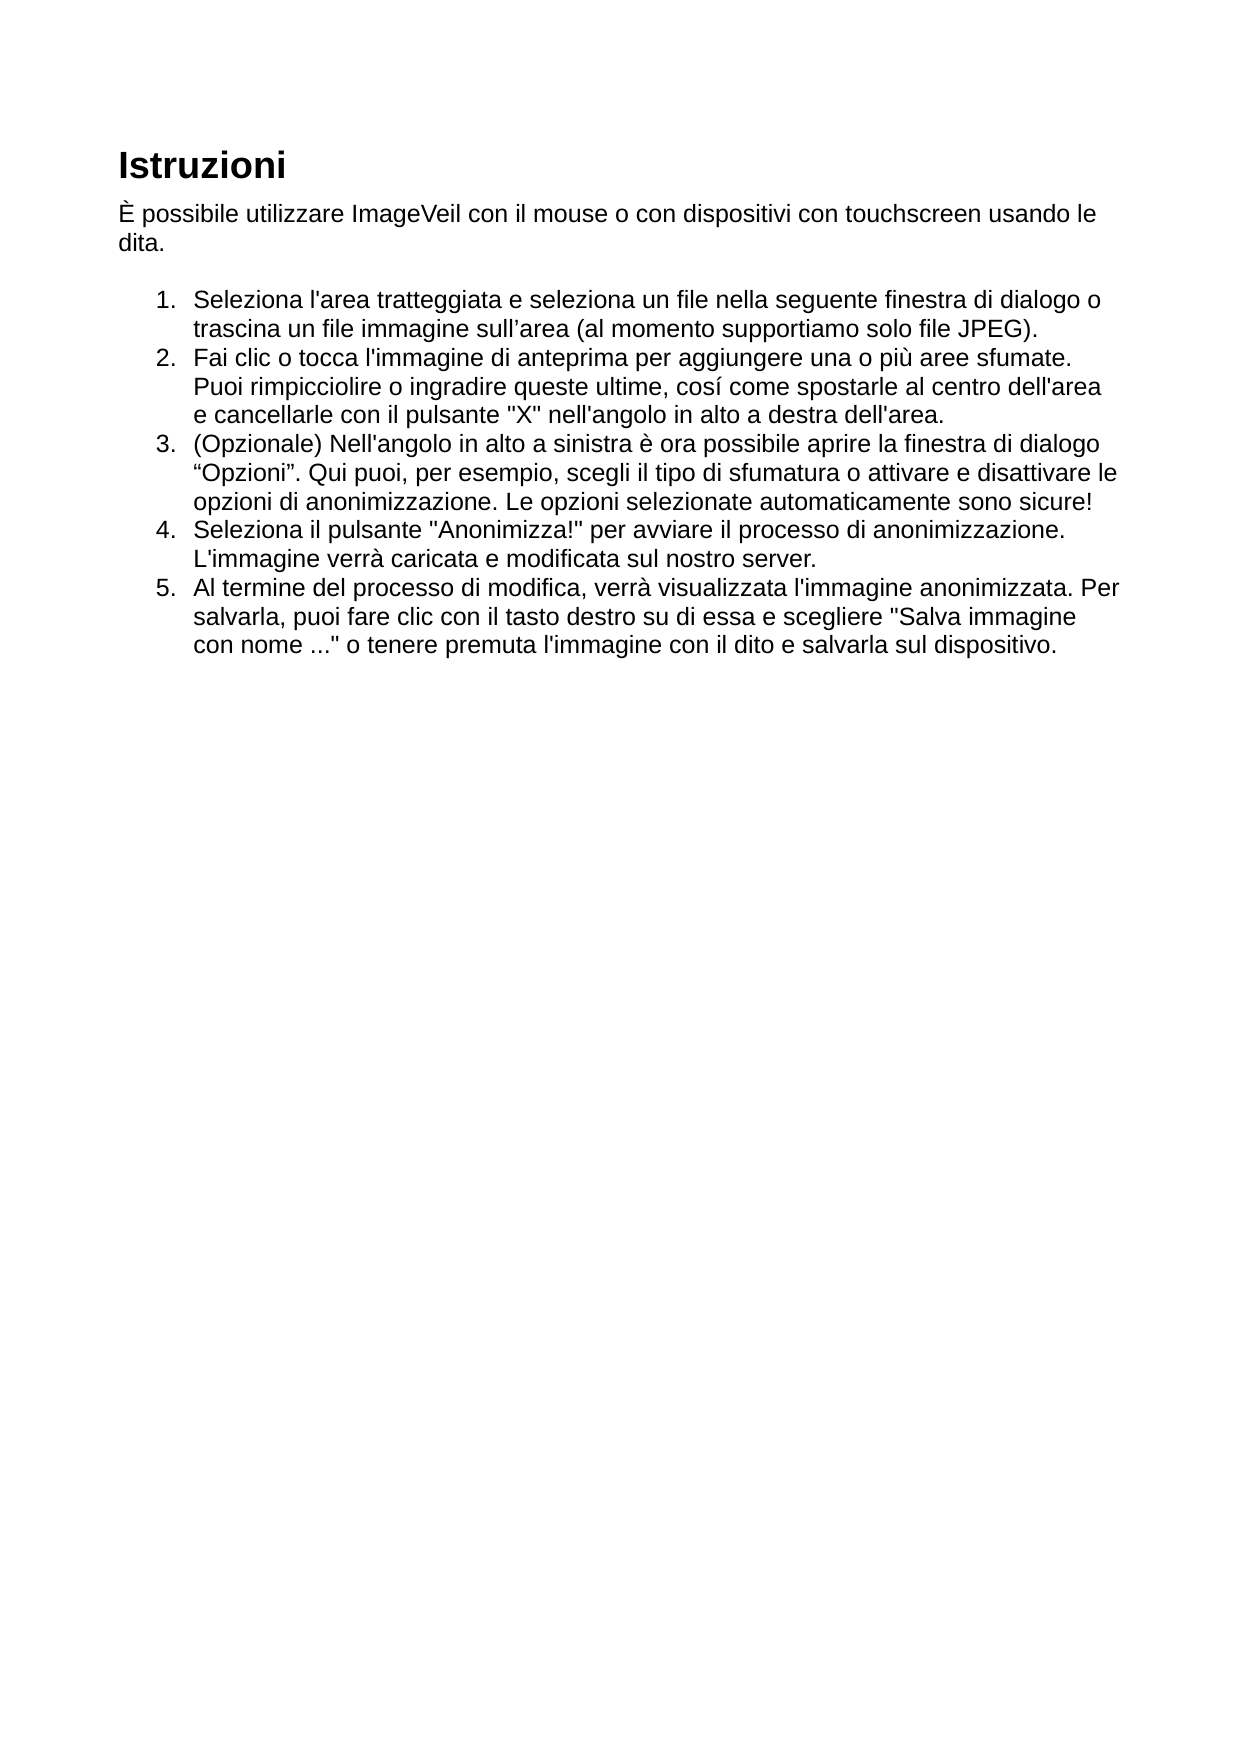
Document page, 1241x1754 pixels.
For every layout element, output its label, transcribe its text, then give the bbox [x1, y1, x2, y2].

list Seleziona l'area tratteggiata e seleziona un file nella seguente finestra di dialogo o trascina un file immagine sull’area (al momento supportiamo solo file JPEG). [156, 286, 1122, 343]
list Al termine del processo di modifica, verrà visualizzata l'immagine anonimizzata. Per salvarla, puoi fare clic con il tasto destro su di essa e scegliere "Salva immagine con nome ..." o tenere premuta l'immagine con il dito e salvarla sul dispositivo. [156, 573, 1122, 659]
subtitle Istruzioni [118, 143, 1122, 187]
list (Opzionale) Nell'angolo in alto a sinistra è ora possibile aprire la finestra di dialogo “Opzioni”. Qui puoi, per esempio, scegli il tipo di sfumatura o attivare e disattivare le opzioni di anonimizzazione. Le opzioni selezionate automaticamente sono sicure! [156, 429, 1122, 516]
text È possibile utilizzare ImageVeil con il mouse o con dispositivi con touchscreen usando le dita. [118, 199, 1122, 257]
list Fai clic o tocca l'immagine di anteprima per aggiungere una o più aree sfumate. Puoi rimpicciolire o ingradire queste ultime, cosí come spostarle al centro dell'area e cancellarle con il pulsante "X" nell'angolo in alto a destra dell'area. [156, 343, 1122, 429]
list Seleziona il pulsante "Anonimizza!" per avviare il processo di anonimizzazione. L'immagine verrà caricata e modificata sul nostro server. [156, 516, 1122, 573]
